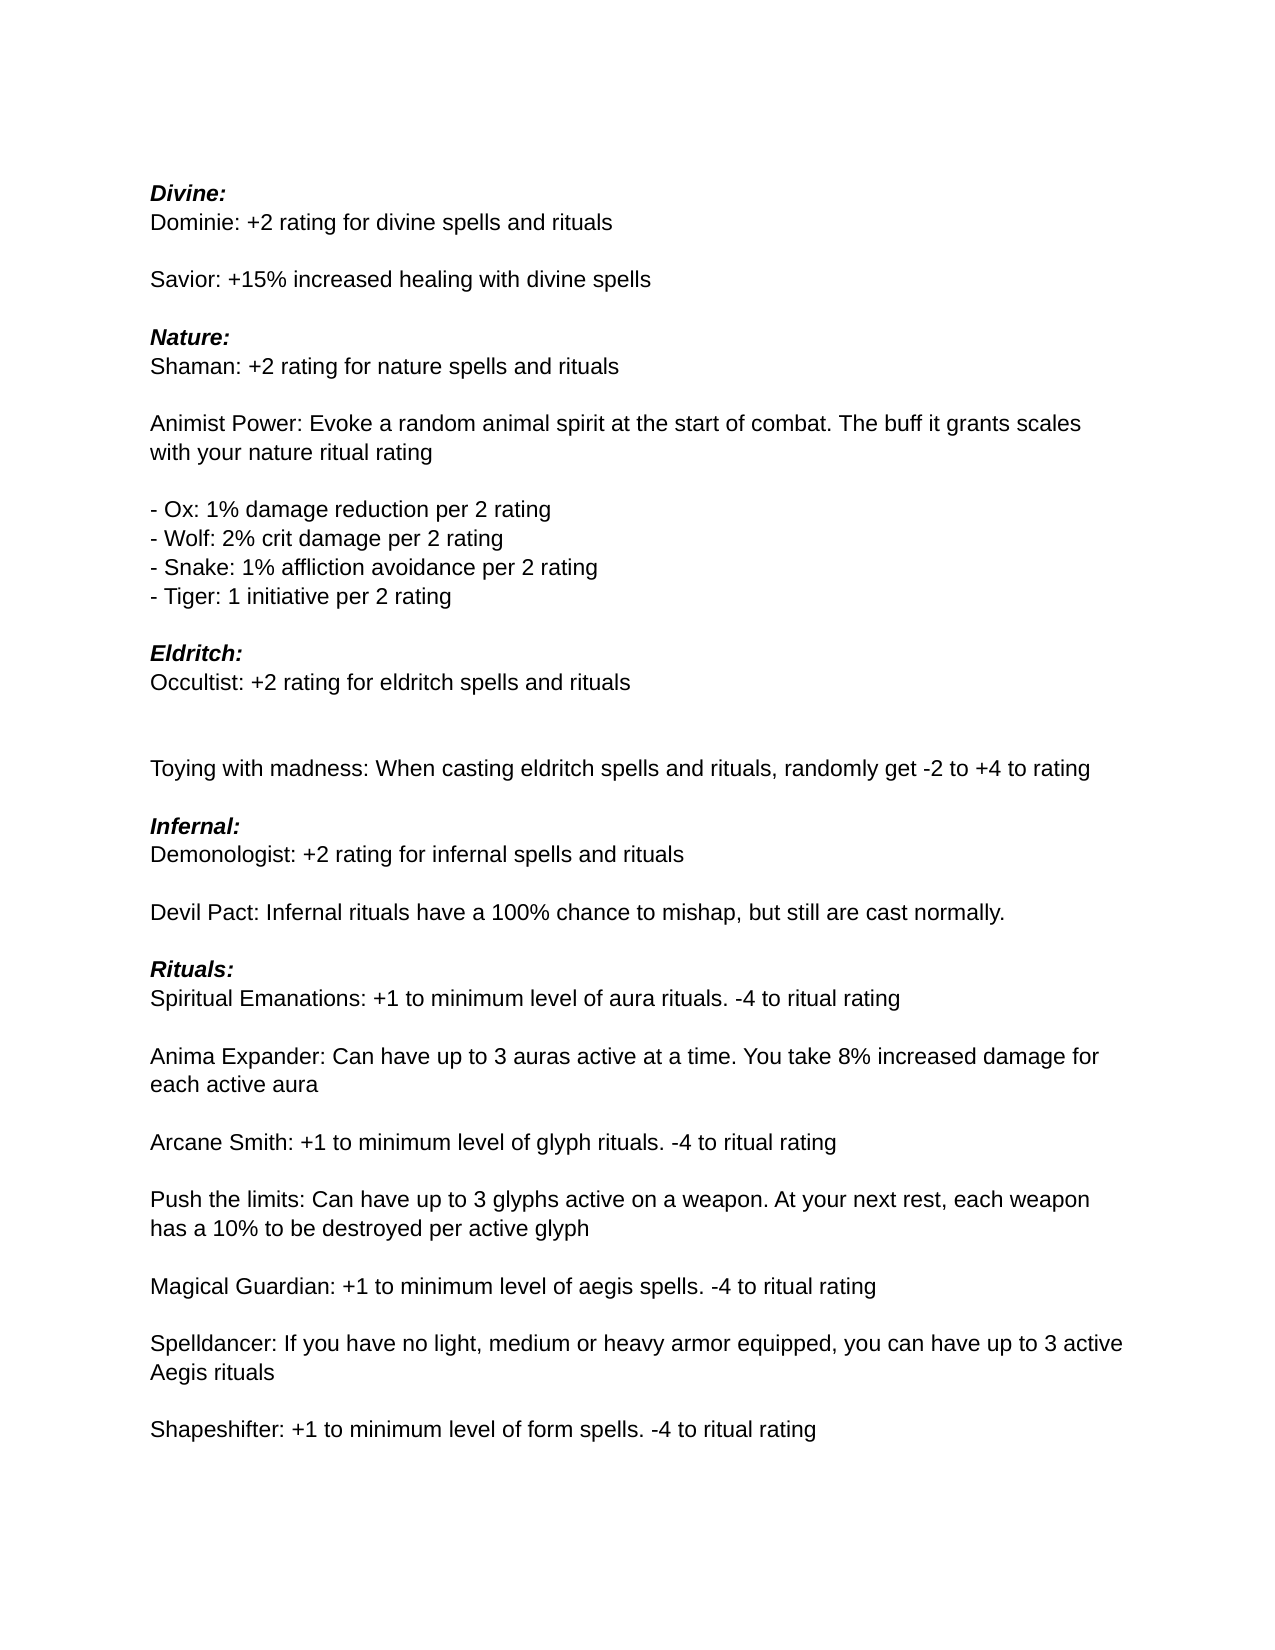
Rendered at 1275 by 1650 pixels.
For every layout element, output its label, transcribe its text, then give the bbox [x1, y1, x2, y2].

text Anima Expander: Can have up to 3 auras active at a time. You take 8% increased damage for each active aura [150, 1012, 1125, 1099]
text Eldritch: Occultist: +2 rating for eldritch spells and rituals [150, 639, 1125, 696]
text Devil Pact: Infernal rituals have a 100% chance to mishap, but still are cast normally. [150, 897, 1125, 955]
text Toying with madness: When casting eldritch spells and rituals, randomly get -2 to +4 to rating [150, 754, 1125, 811]
text Arcane Smith: +1 to minimum level of glyph rituals. -4 to ritual rating [150, 1099, 1125, 1156]
text Magical Guardian: +1 to minimum level of aegis spells. -4 to ritual rating [150, 1242, 1125, 1300]
text Savior: +15% increased healing with divine spells [150, 265, 1125, 294]
text Animist Power: Evoke a random animal spirit at the start of combat. The buff it grants scales with your nature ritual rating - Ox: 1% damage reduction per 2 rating - Wolf: 2% crit damage per 2 rating - Snake: 1% affliction avoidance per 2 rating - Tiger: 1 initiative per 2 rating [150, 409, 1125, 610]
text Rituals: Spiritual Emanations: +1 to minimum level of aura rituals. -4 to ritual rating [150, 955, 1125, 1012]
text Infernal: Demonologist: +2 rating for infernal spells and rituals [150, 811, 1125, 869]
text Divine: Dominie: +2 rating for divine spells and rituals [150, 150, 1125, 265]
text Push the limits: Can have up to 3 glyphs active on a weapon. At your next rest, each weapon has a 10% to be destroyed per active glyph [150, 1156, 1125, 1242]
text Spelldancer: If you have no light, medium or heavy armor equipped, you can have up to 3 active Aegis rituals [150, 1300, 1125, 1386]
text Nature: Shaman: +2 rating for nature spells and rituals [150, 322, 1125, 380]
text Shapeshifter: +1 to minimum level of form spells. -4 to ritual rating [150, 1386, 1125, 1472]
